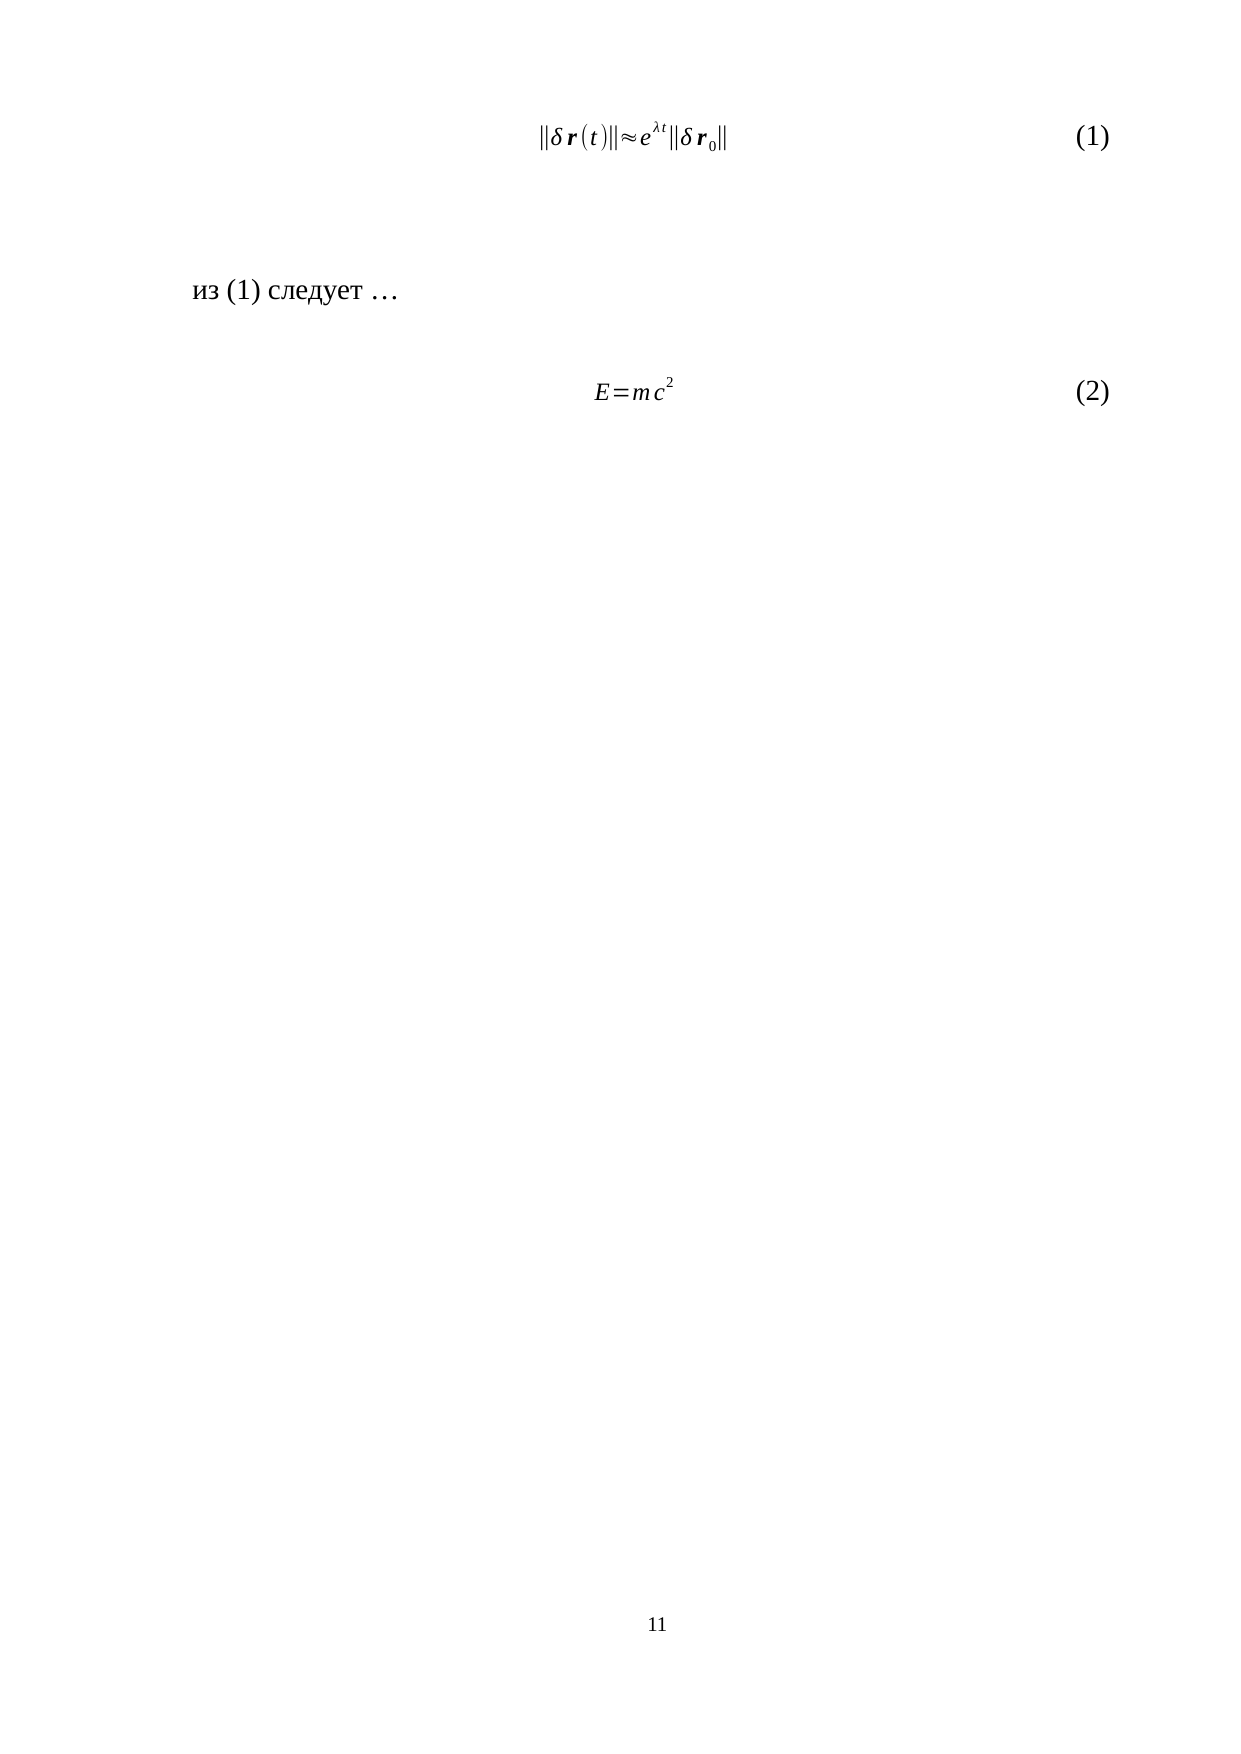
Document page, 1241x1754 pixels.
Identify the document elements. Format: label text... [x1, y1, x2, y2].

text (1) [118, 118, 1122, 154]
text из (1) следует … [118, 272, 1122, 306]
text (2) [118, 373, 1122, 406]
